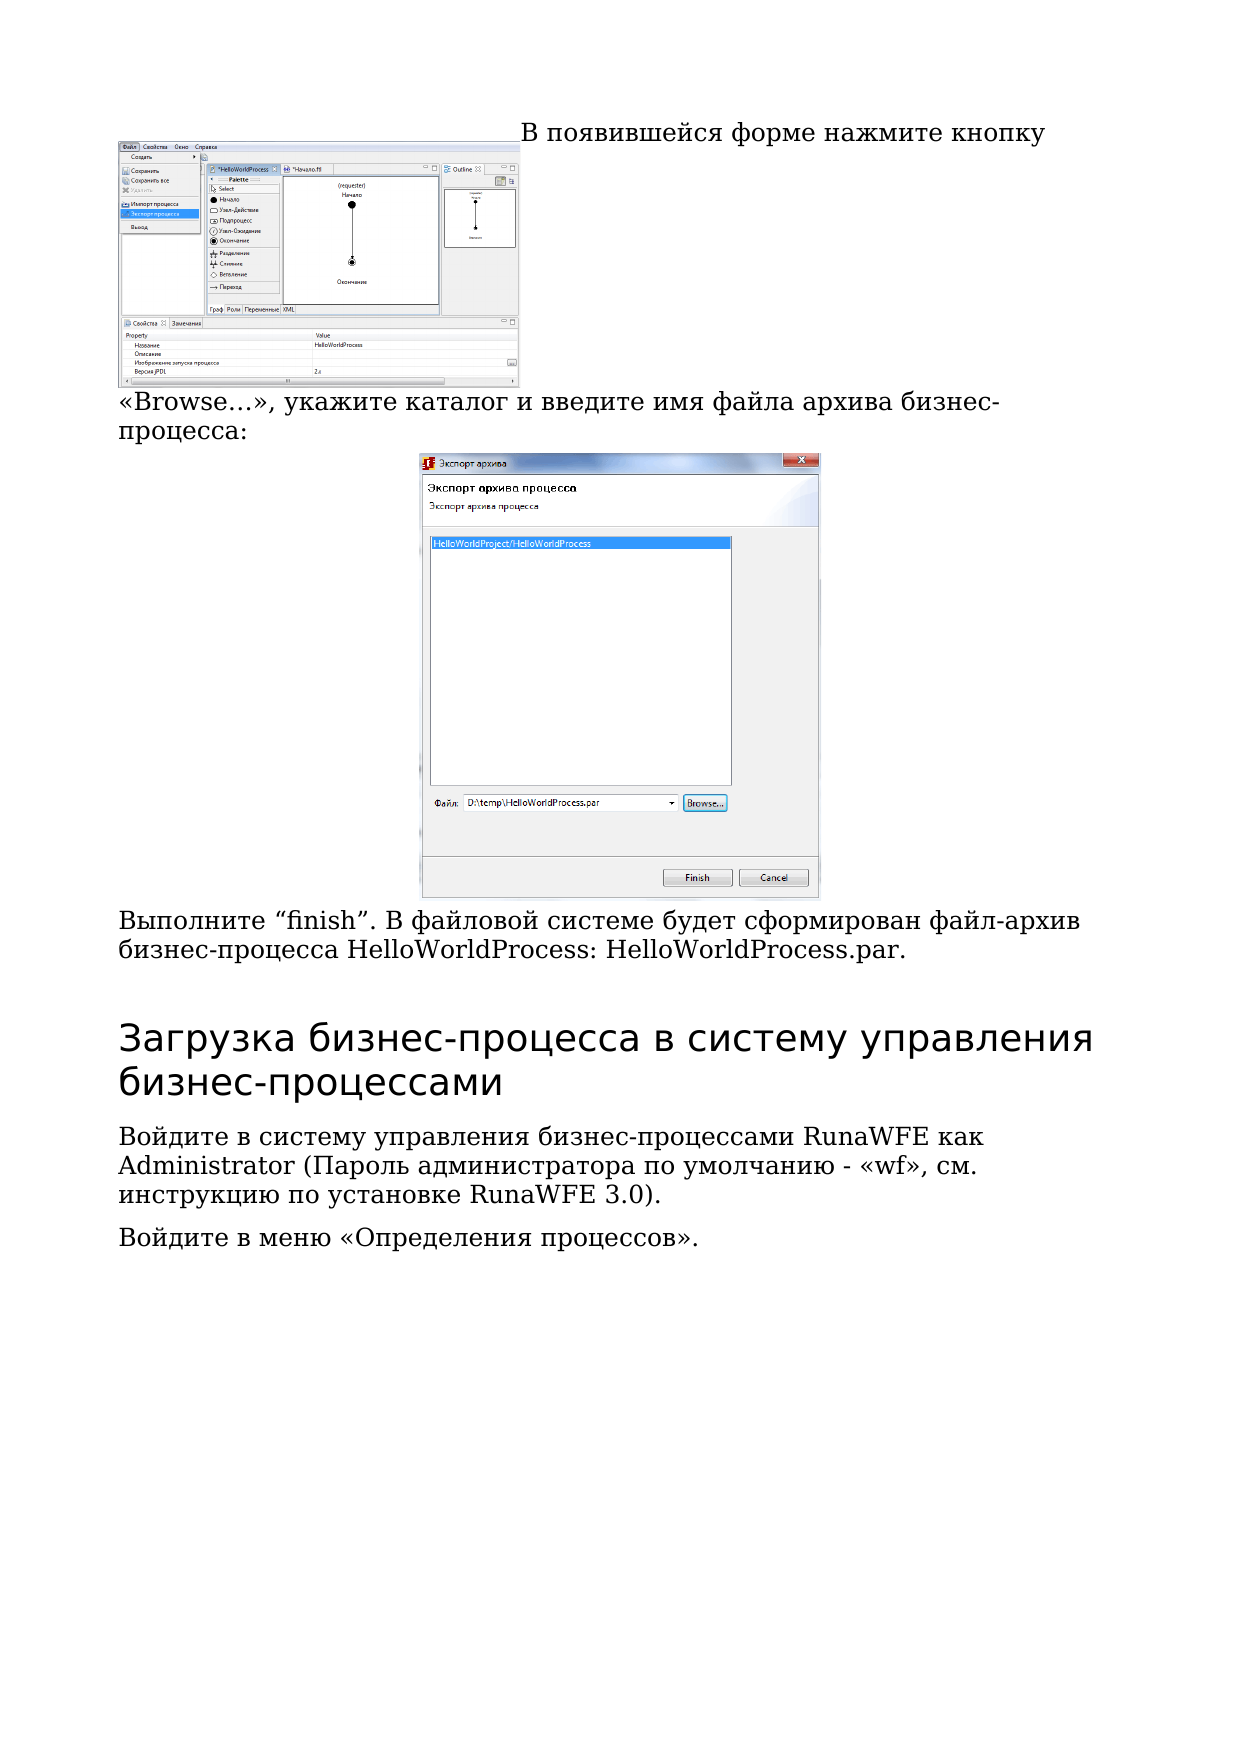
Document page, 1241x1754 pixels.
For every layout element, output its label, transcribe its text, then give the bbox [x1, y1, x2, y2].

picture [118, 141, 521, 388]
subtitle Загрузка бизнес-процесса в систему управления бизнес-процессами [118, 1017, 1122, 1104]
text В появившейся форме нажмите кнопку «Browse…», укажите каталог и введите имя файла архива бизнес-процесса: [118, 118, 1122, 446]
text Войдите в систему управления бизнес-процессами RunaWFE как Administrator (Пароль администратора по умолчанию - «wf», см. инструкцию по установке RunaWFE 3.0). [118, 1122, 1122, 1210]
text Выполните “finish”. В файловой системе будет сформирован файл-архив бизнес-процесса HelloWorldProcess: HelloWorldProcess.par. [118, 906, 1122, 964]
text Войдите в меню «Определения процессов». [118, 1223, 1122, 1253]
picture [419, 453, 822, 901]
